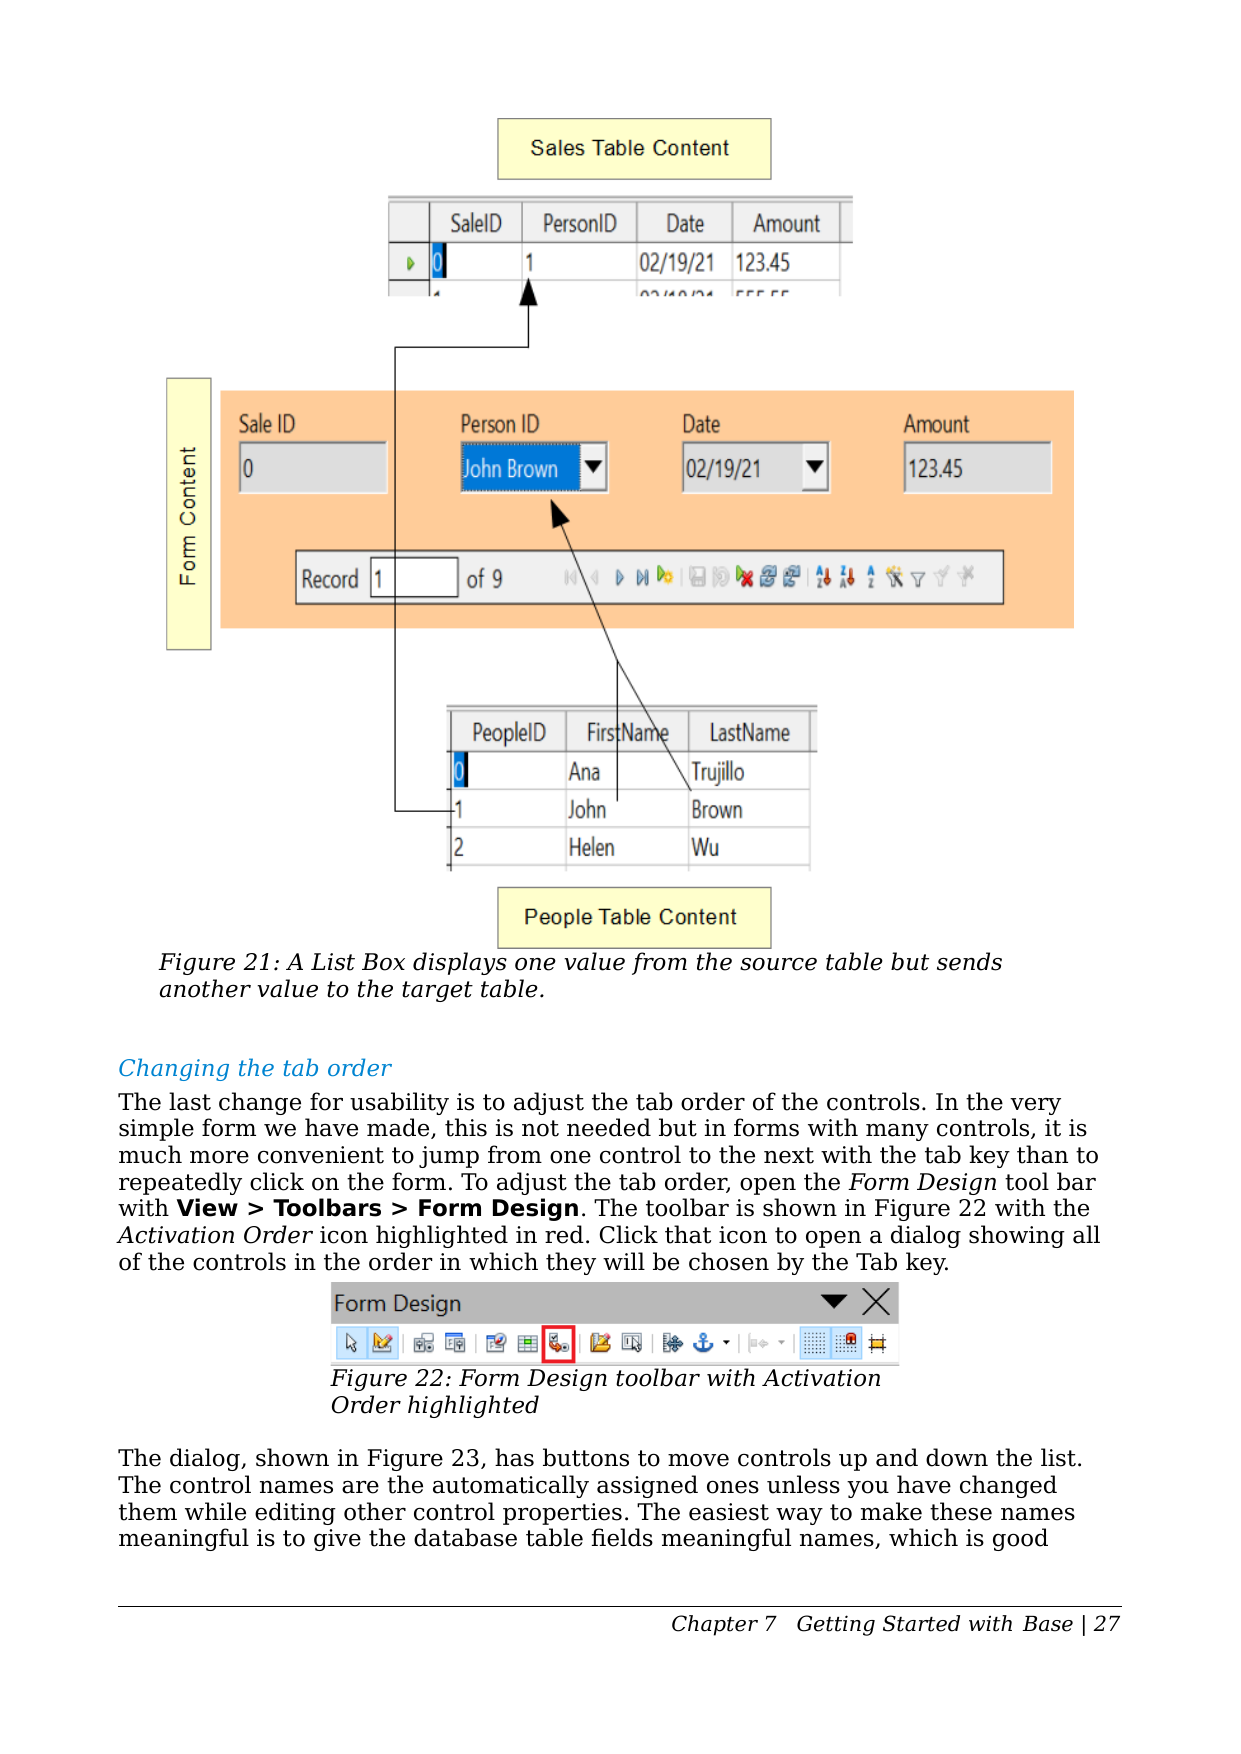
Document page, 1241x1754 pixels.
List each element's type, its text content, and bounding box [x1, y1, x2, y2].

subtitle Changing the tab order [118, 1056, 1122, 1082]
picture [330, 1282, 900, 1366]
text The last change for usability is to adjust the tab order of the controls. In the very simple form we have made, this is not needed but in forms with many controls, it is much more convenient to jump from one control to the next with the tab key than to repeatedly click on the form. To adjust the tab order, open the Form Design tool bar with View > Toolbars > Form Design. The toolbar is shown in Figure 22 with the Activation Order icon highlighted in red. Click that icon to open a dialog showing all of the controls in the order in which they will be chosen by the Tab key. [118, 1089, 1122, 1275]
text Figure 21: A List Box displays one value from the source table but sends another value to the target table. [159, 118, 1081, 1002]
text Figure 22: Form Design toolbar with Activation Order highlighted [331, 1366, 899, 1419]
text The dialog, shown in Figure 23, has buttons to move controls up and down the list. The control names are the automatically assigned ones unless you have changed them while editing other control properties. The easiest way to make these names meaningful is to give the database table fields meaningful names, which is good [118, 1445, 1122, 1552]
picture [166, 118, 1074, 949]
